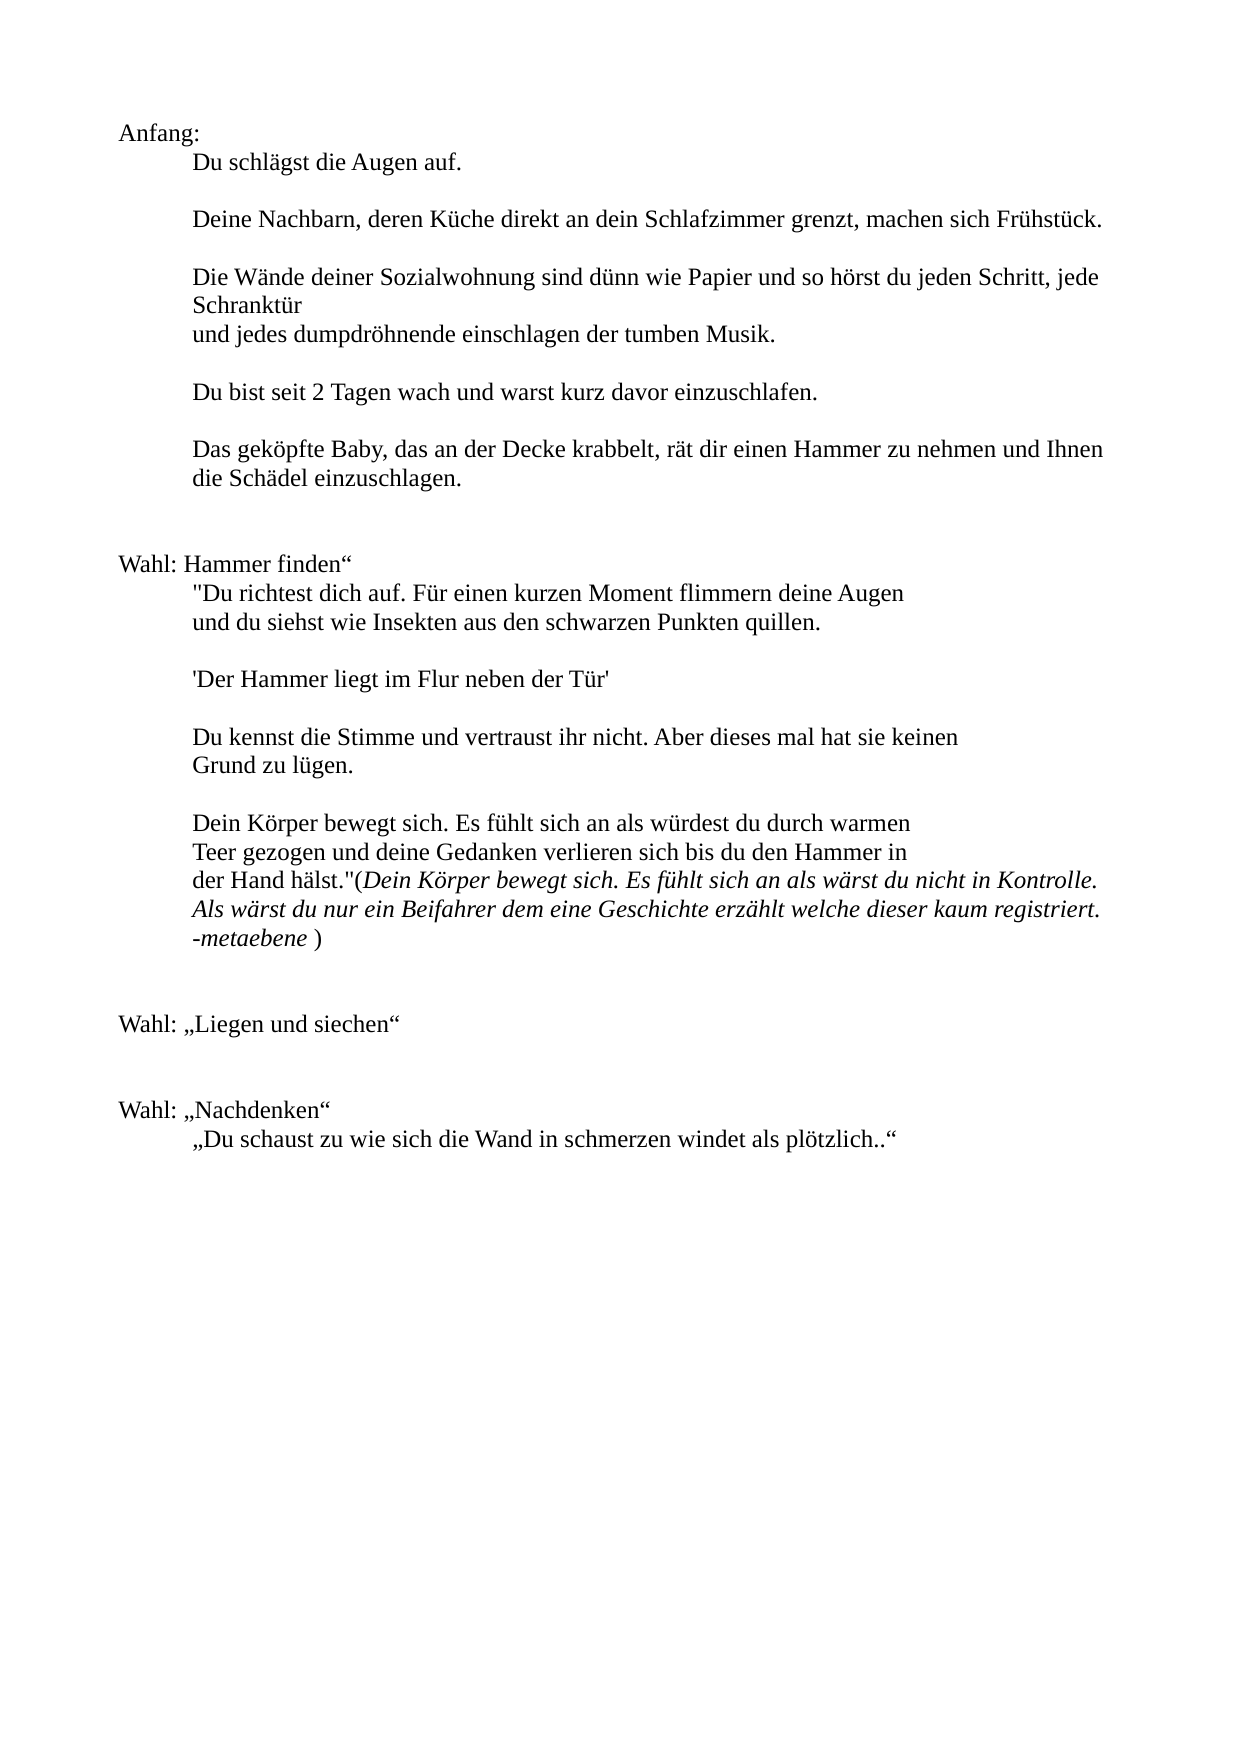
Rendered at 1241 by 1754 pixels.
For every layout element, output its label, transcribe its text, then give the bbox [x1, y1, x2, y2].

text und du siehst wie Insekten aus den schwarzen Punkten quillen. [118, 607, 1122, 636]
text und jedes dumpdröhnende einschlagen der tumben Musik. [118, 319, 1122, 348]
text "Du richtest dich auf. Für einen kurzen Moment flimmern deine Augen [118, 578, 1122, 607]
text -metaebene ) [118, 923, 1122, 952]
text Du schlägst die Augen auf. [118, 147, 1122, 176]
text 'Der Hammer liegt im Flur neben der Tür' [118, 664, 1122, 693]
text Wahl: „Nachdenken“ [118, 1096, 1122, 1124]
text Dein Körper bewegt sich. Es fühlt sich an als würdest du durch warmen [118, 808, 1122, 837]
text Grund zu lügen. [118, 751, 1122, 779]
text Deine Nachbarn, deren Küche direkt an dein Schlafzimmer grenzt, machen sich Frühstück. [118, 204, 1122, 233]
text Du kennst die Stimme und vertraust ihr nicht. Aber dieses mal hat sie keinen [118, 722, 1122, 751]
text Die Wände deiner Sozialwohnung sind dünn wie Papier und so hörst du jeden Schritt, jede Schranktür [118, 262, 1122, 319]
text Du bist seit 2 Tagen wach und warst kurz davor einzuschlafen. [118, 377, 1122, 406]
text Wahl: „Liegen und siechen“ [118, 1009, 1122, 1038]
text Anfang: [118, 118, 1122, 147]
text Wahl: Hammer finden“ [118, 549, 1122, 578]
text Teer gezogen und deine Gedanken verlieren sich bis du den Hammer in [118, 837, 1122, 866]
text Das geköpfte Baby, das an der Decke krabbelt, rät dir einen Hammer zu nehmen und Ihnen die Schädel einzuschlagen. [118, 434, 1122, 492]
text der Hand hälst."(Dein Körper bewegt sich. Es fühlt sich an als wärst du nicht in Kontrolle. Als wärst du nur ein Beifahrer dem eine Geschichte erzählt welche dieser kaum registriert. [118, 866, 1122, 923]
text „Du schaust zu wie sich die Wand in schmerzen windet als plötzlich..“ [118, 1124, 1122, 1153]
